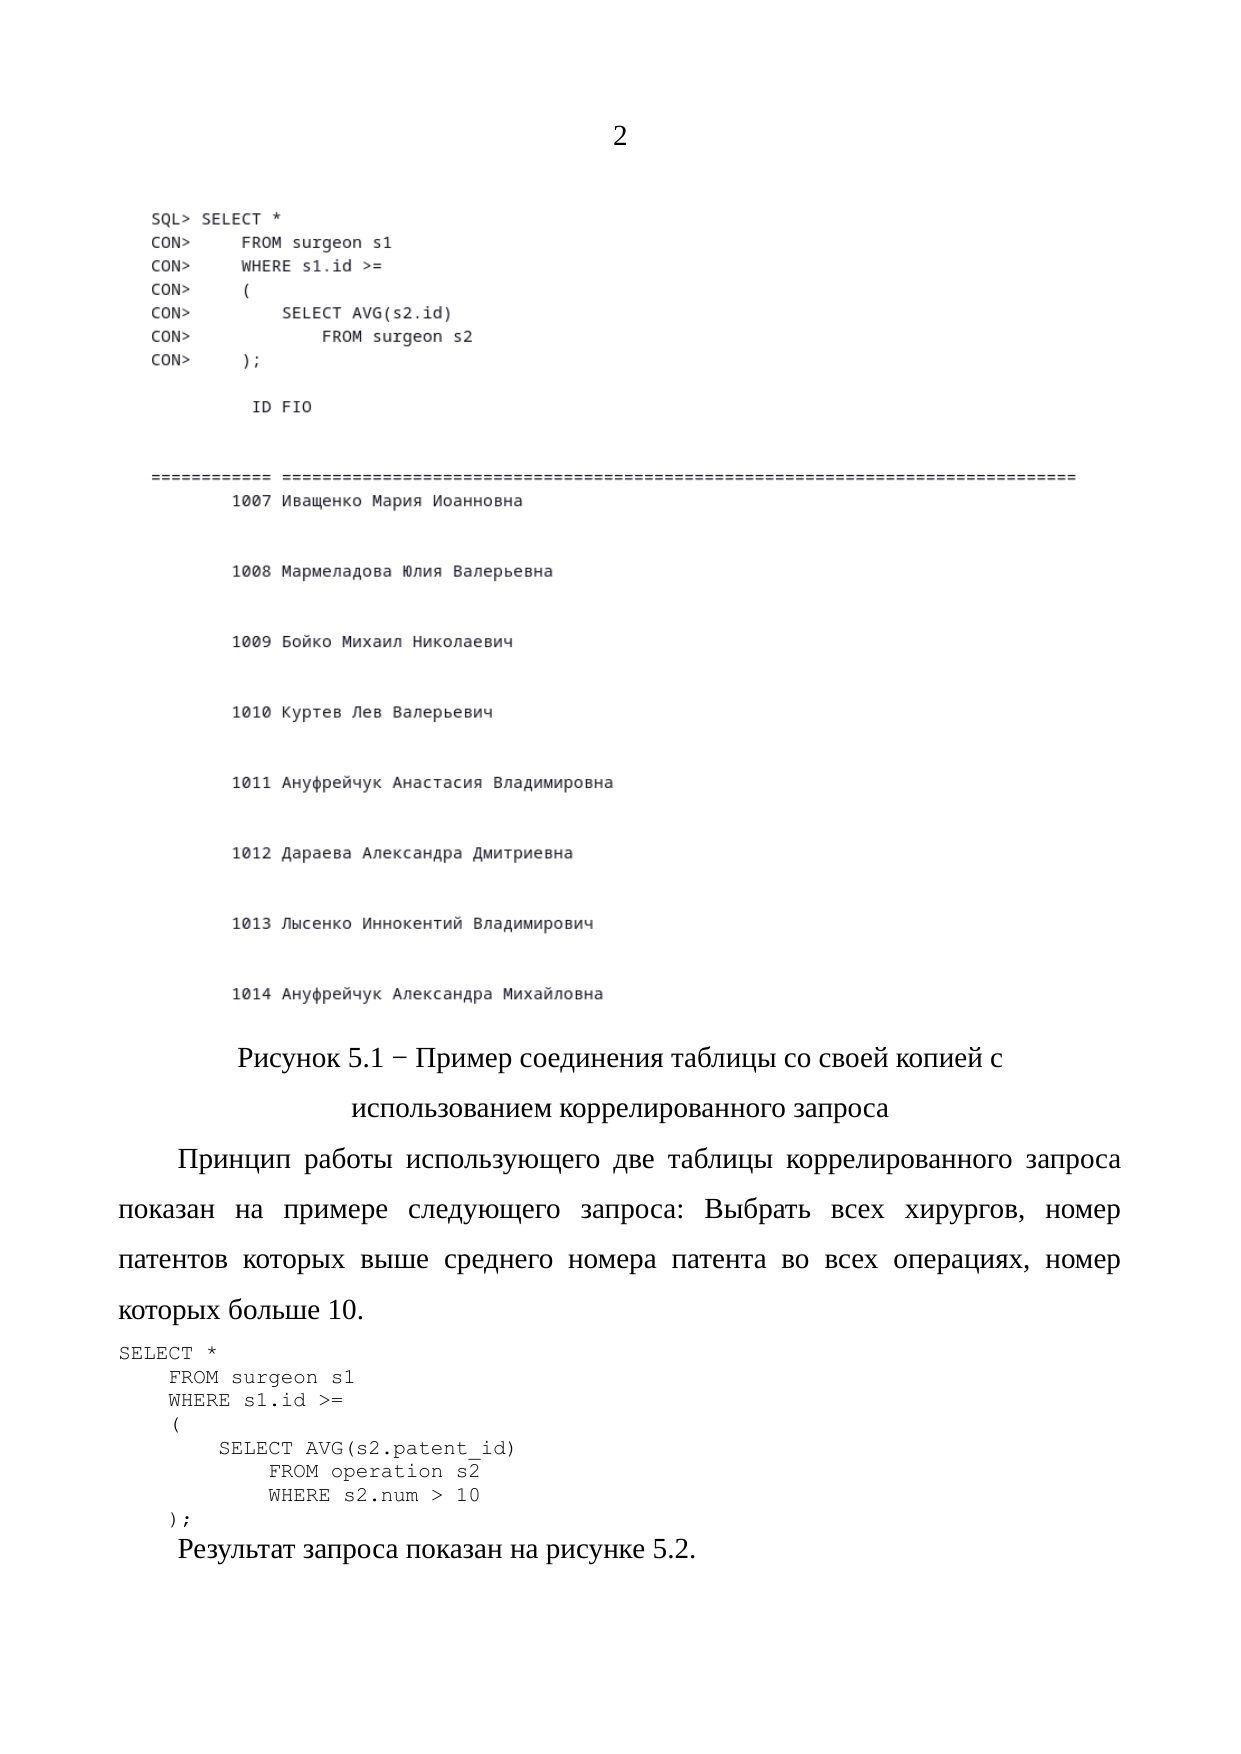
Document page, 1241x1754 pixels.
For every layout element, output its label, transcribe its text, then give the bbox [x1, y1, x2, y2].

text Принцип работы использующего две таблицы коррелированного запроса показан на примере следующего запроса: Выбрать всех хирургов, номер патентов которых выше среднего номера патента во всех операциях, номер которых больше 10. [118, 1141, 1122, 1325]
text Рисунок 5.1 − Пример соединения таблицы со своей копией с использованием коррелированного запроса [152, 1024, 1088, 1124]
text SELECT AVG(s2.patent_id) [118, 1437, 1122, 1460]
text ); [118, 1508, 1122, 1531]
text FROM operation s2 [118, 1460, 1122, 1484]
text WHERE s2.num > 10 [118, 1484, 1122, 1508]
text WHERE s1.id >= [118, 1389, 1122, 1413]
text FROM surgeon s1 [118, 1366, 1122, 1389]
text Результат запроса показан на рисунке 5.2. [118, 1531, 1122, 1565]
text ( [118, 1413, 1122, 1437]
text SELECT * [118, 1342, 1122, 1366]
picture [151, 210, 1089, 1024]
